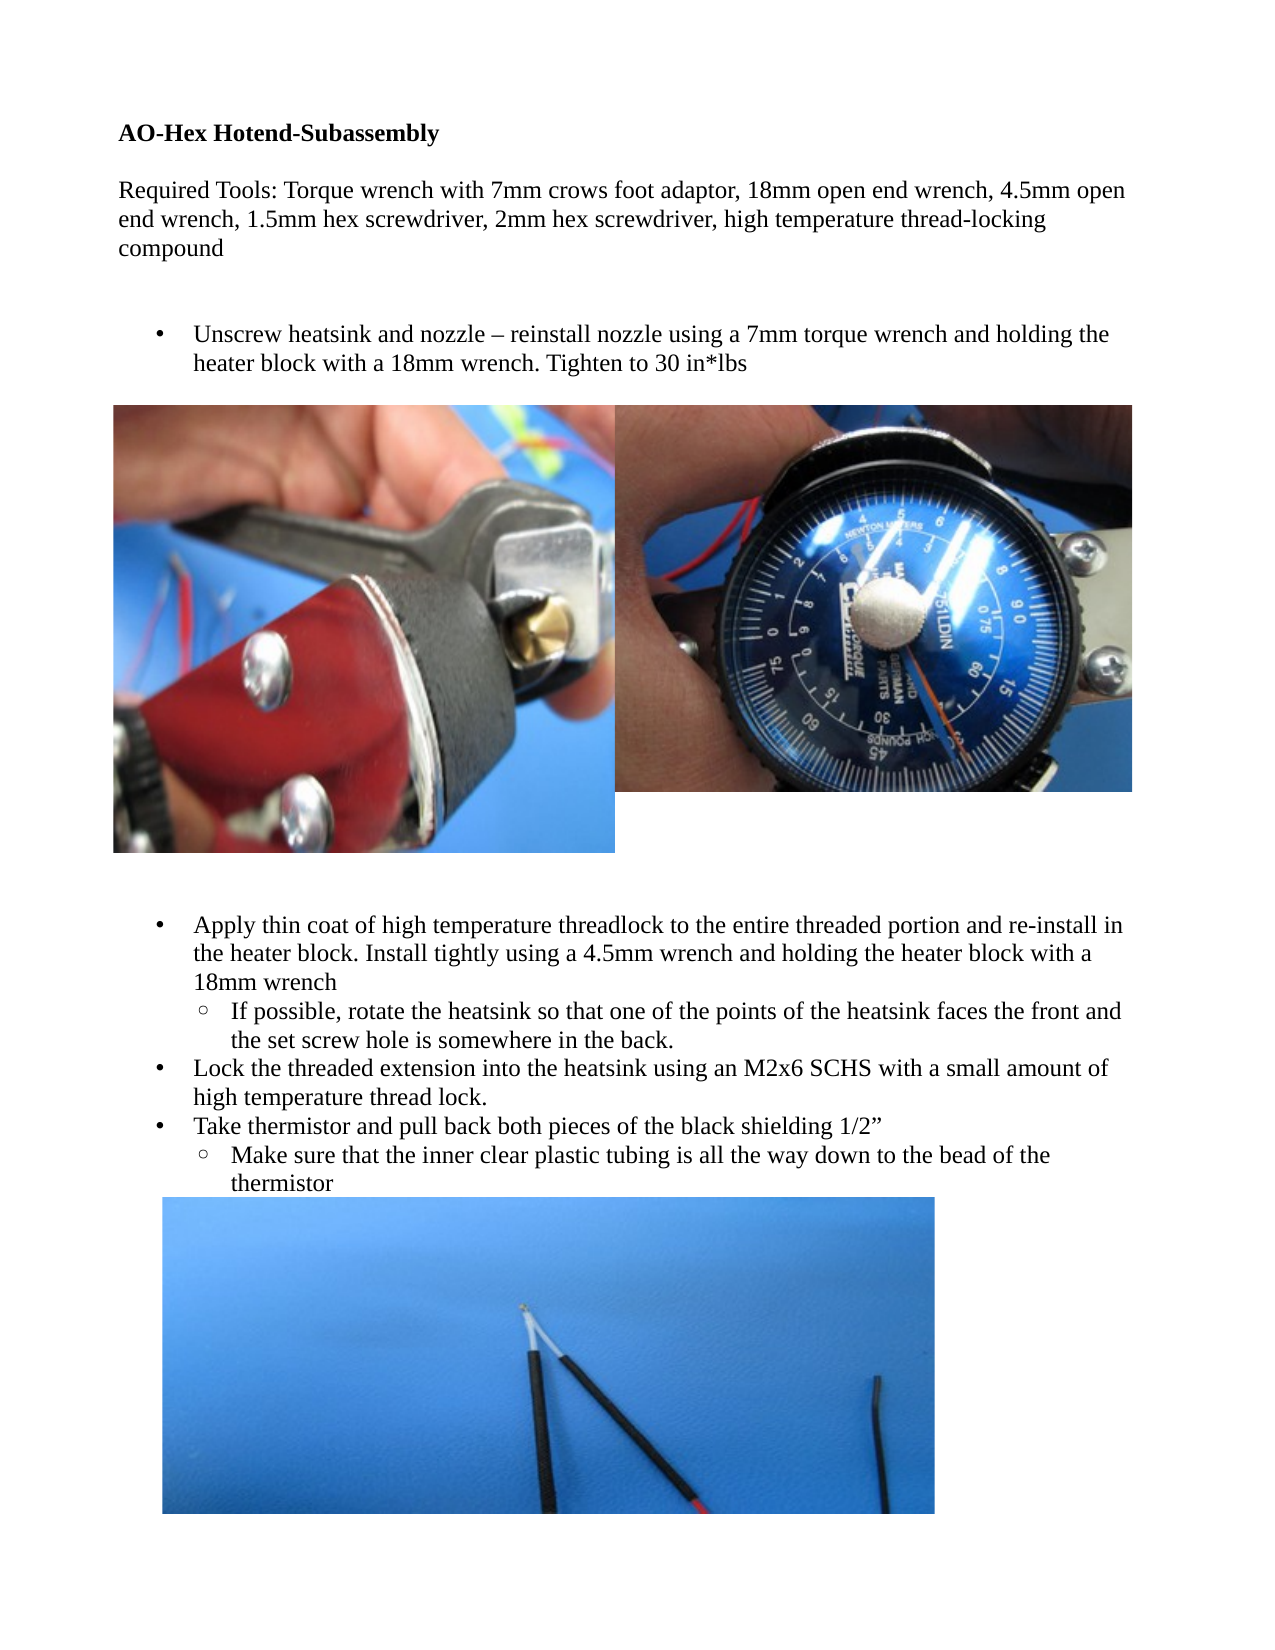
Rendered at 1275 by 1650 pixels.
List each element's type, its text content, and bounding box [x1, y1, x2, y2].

picture [113, 405, 1133, 853]
picture [162, 1197, 935, 1514]
list Apply thin coat of high temperature threadlock to the entire threaded portion and re-install in the heater block. Install tightly using a 4.5mm wrench and holding the heater block with a 18mm wrench [156, 910, 1157, 996]
list Unscrew heatsink and nozzle – reinstall nozzle using a 7mm torque wrench and holding the heater block with a 18mm wrench. Tighten to 30 in*lbs [156, 319, 1157, 377]
list If possible, rotate the heatsink so that one of the points of the heatsink faces the front and the set screw hole is somewhere in the back. [193, 996, 1157, 1053]
list Make sure that the inner clear plastic tubing is all the way down to the bead of the thermistor [193, 1140, 1157, 1197]
list Take thermistor and pull back both pieces of the black shielding 1/2” [156, 1111, 1157, 1140]
text Required Tools: Torque wrench with 7mm crows foot adaptor, 18mm open end wrench, 4.5mm open end wrench, 1.5mm hex screwdriver, 2mm hex screwdriver, high temperature thread-locking compound [118, 176, 1157, 262]
list Lock the threaded extension into the heatsink using an M2x6 SCHS with a small amount of high temperature thread lock. [156, 1053, 1157, 1111]
text AO-Hex Hotend-Subassembly [118, 118, 1157, 147]
